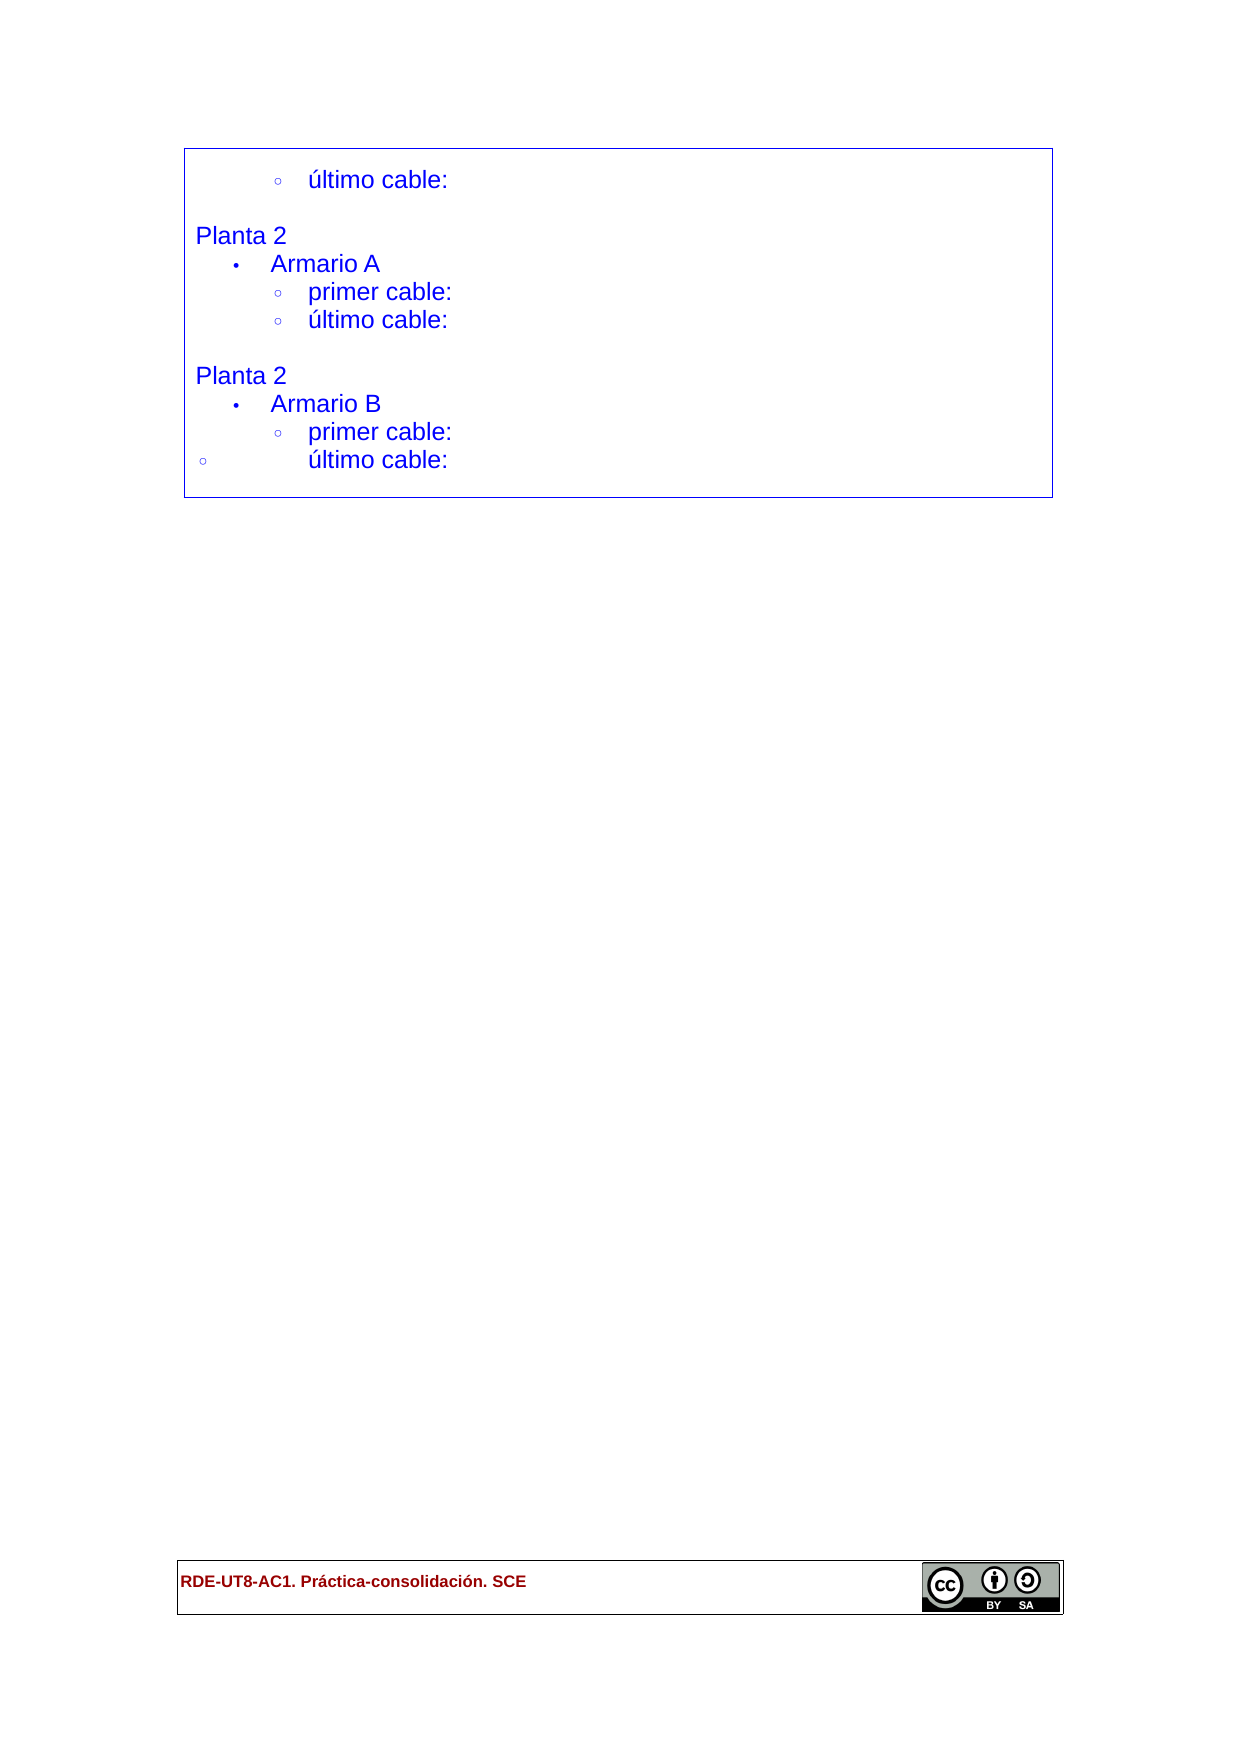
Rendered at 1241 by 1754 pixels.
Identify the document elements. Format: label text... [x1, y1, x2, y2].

table_header Planta 1 Armario A primer cable: último cable: Planta 2 Armario A primer cable: último cable: Planta 2 Armario B primer cable: último cable: [185, 149, 1052, 497]
picture [922, 1562, 1060, 1612]
